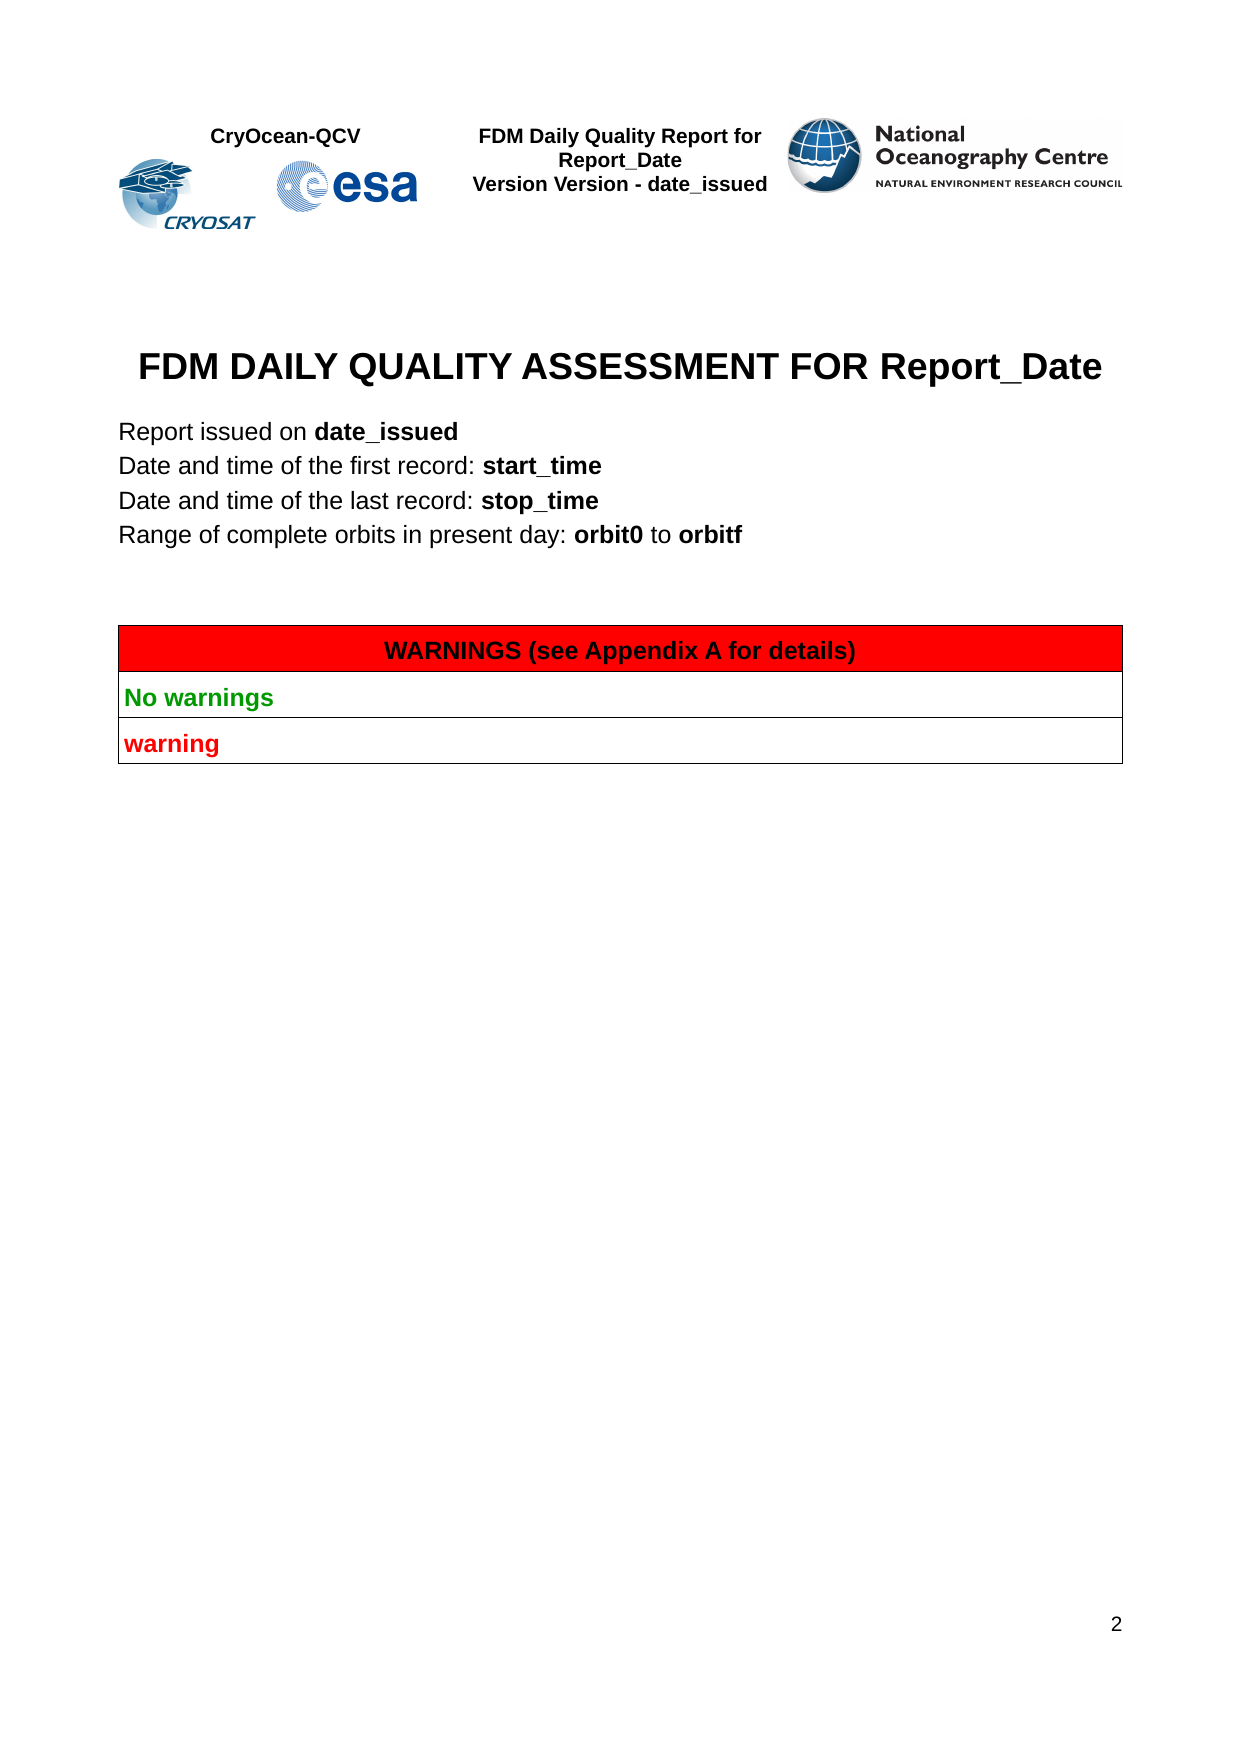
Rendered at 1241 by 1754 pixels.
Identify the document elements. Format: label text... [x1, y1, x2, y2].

picture [276, 159, 418, 212]
title Range of complete orbits in present day: orbit0 to orbitf [118, 521, 1122, 549]
title FDM DAILY QUALITY ASSESSMENT FOR Report_Date [118, 344, 1122, 387]
table_cell No warnings [119, 672, 1122, 717]
picture [787, 118, 1123, 193]
title Report issued on date_issued [118, 416, 1122, 445]
table_cell warning [119, 718, 1122, 763]
title Date and time of the last record: stop_time [118, 486, 1122, 514]
table_header WARNINGS (see Appendix A for details) [119, 626, 1122, 671]
picture [118, 159, 256, 229]
title Date and time of the first record: start_time [118, 451, 1122, 480]
